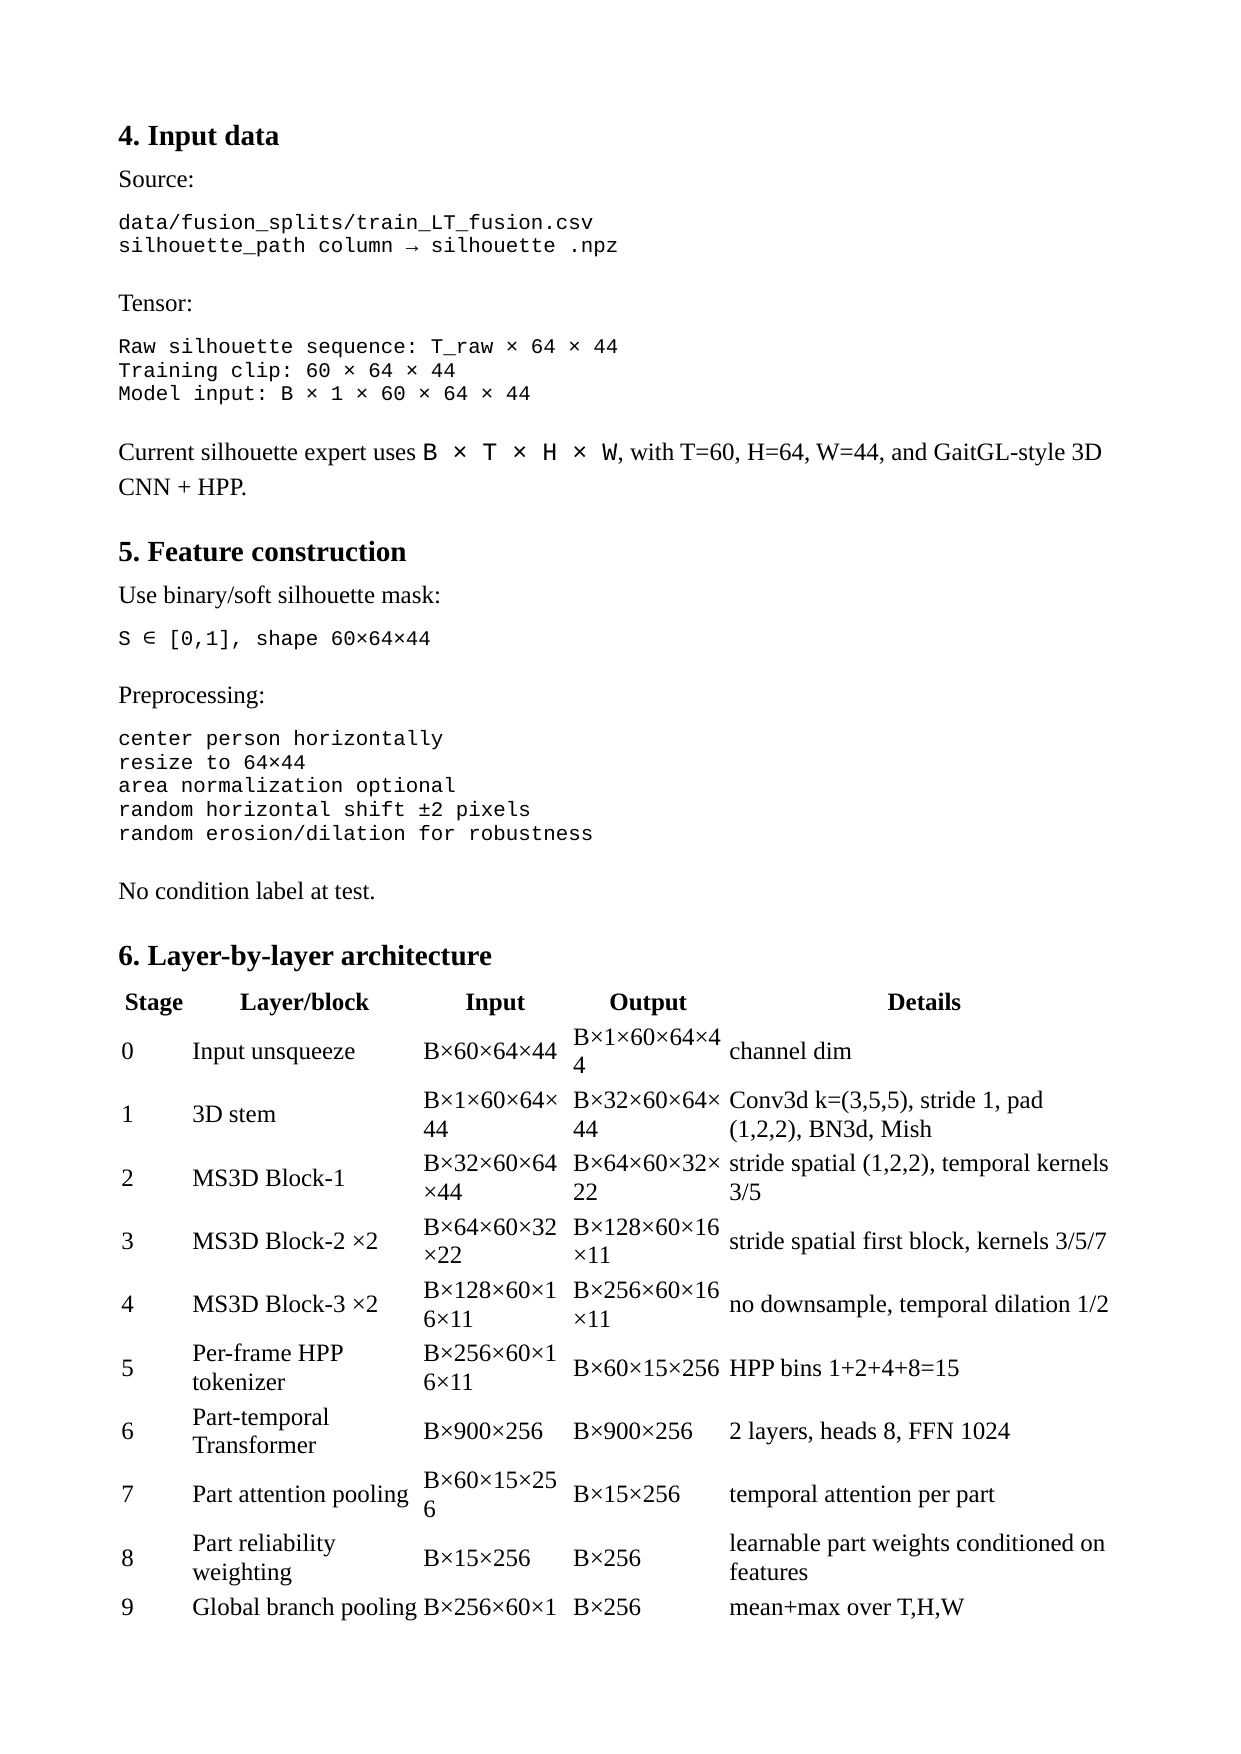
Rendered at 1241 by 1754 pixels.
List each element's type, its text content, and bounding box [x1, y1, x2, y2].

table_cell temporal attention per part [726, 1462, 1122, 1525]
subtitle 6. Layer-by-layer architecture [118, 938, 1122, 972]
table_cell B×256×60×16×11 [570, 1272, 726, 1335]
table_cell MS3D Block-1 [189, 1145, 420, 1209]
text Raw silhouette sequence: T_raw × 64 × 44 [118, 336, 1122, 360]
table_cell B×60×15×256 [570, 1335, 726, 1399]
text random erosion/dilation for robustness [118, 823, 1122, 846]
table_cell MS3D Block-2 ×2 [189, 1209, 420, 1272]
text random horizontal shift ±2 pixels [118, 799, 1122, 823]
text silhouette_path column → silhouette .npz [118, 235, 1122, 259]
table_cell B×1×60×64×44 [570, 1019, 726, 1082]
text Source: [118, 164, 1122, 193]
subtitle 5. Feature construction [118, 534, 1122, 567]
text Tensor: [118, 288, 1122, 317]
text Use binary/soft silhouette mask: [118, 580, 1122, 609]
table_header Input [420, 984, 570, 1019]
table_cell B×256 [570, 1589, 726, 1623]
table_cell B×60×64×44 [420, 1019, 570, 1082]
table_cell stride spatial first block, kernels 3/5/7 [726, 1209, 1122, 1272]
table_cell B×15×256 [570, 1462, 726, 1525]
table_cell B×32×60×64×44 [420, 1145, 570, 1209]
table_cell Part attention pooling [189, 1462, 420, 1525]
table_cell B×64×60×32×22 [570, 1145, 726, 1209]
table_cell mean+max over T,H,W [726, 1589, 1122, 1623]
table_header Stage [118, 984, 189, 1019]
table_cell 5 [118, 1335, 189, 1399]
table_cell 6 [118, 1399, 189, 1462]
table_cell 0 [118, 1019, 189, 1082]
text area normalization optional [118, 776, 1122, 799]
table_cell 2 layers, heads 8, FFN 1024 [726, 1399, 1122, 1462]
table_cell B×15×256 [420, 1525, 570, 1589]
text S ∈ [0,1], shape 60×64×44 [118, 627, 1122, 651]
table_cell B×1×60×64×44 [420, 1082, 570, 1145]
table_cell B×128×60×16×11 [570, 1209, 726, 1272]
text Model input: B × 1 × 60 × 64 × 44 [118, 383, 1122, 407]
table_cell B×256 [570, 1525, 726, 1589]
table_cell B×64×60×32×22 [420, 1209, 570, 1272]
text center person horizontally [118, 728, 1122, 752]
table_cell 8 [118, 1525, 189, 1589]
text Preprocessing: [118, 681, 1122, 709]
table_header Output [570, 984, 726, 1019]
table_cell B×256×60×1 [420, 1589, 570, 1623]
table_cell Part reliability weighting [189, 1525, 420, 1589]
table_cell 4 [118, 1272, 189, 1335]
table_cell 3 [118, 1209, 189, 1272]
table_cell B×60×15×256 [420, 1462, 570, 1525]
subtitle 4. Input data [118, 118, 1122, 152]
table_cell 3D stem [189, 1082, 420, 1145]
table_cell B×900×256 [570, 1399, 726, 1462]
table_header Layer/block [189, 984, 420, 1019]
text Training clip: 60 × 64 × 44 [118, 360, 1122, 383]
table_cell stride spatial (1,2,2), temporal kernels 3/5 [726, 1145, 1122, 1209]
table_cell MS3D Block-3 ×2 [189, 1272, 420, 1335]
table_cell B×256×60×16×11 [420, 1335, 570, 1399]
table_cell Input unsqueeze [189, 1019, 420, 1082]
table_cell B×128×60×16×11 [420, 1272, 570, 1335]
table_cell 7 [118, 1462, 189, 1525]
table_cell no downsample, temporal dilation 1/2 [726, 1272, 1122, 1335]
text data/fusion_splits/train_LT_fusion.csv [118, 212, 1122, 235]
table_cell B×900×256 [420, 1399, 570, 1462]
text resize to 64×44 [118, 752, 1122, 776]
text No condition label at test. [118, 876, 1122, 905]
table_cell B×32×60×64×44 [570, 1082, 726, 1145]
text Current silhouette expert uses B × T × H × W, with T=60, H=64, W=44, and GaitGL-style 3D CNN + HPP. [118, 437, 1122, 500]
table_cell Conv3d k=(3,5,5), stride 1, pad (1,2,2), BN3d, Mish [726, 1082, 1122, 1145]
table_cell HPP bins 1+2+4+8=15 [726, 1335, 1122, 1399]
table_cell 1 [118, 1082, 189, 1145]
table_cell Per-frame HPP tokenizer [189, 1335, 420, 1399]
table_header Details [726, 984, 1122, 1019]
table_cell channel dim [726, 1019, 1122, 1082]
table_cell Global branch pooling [189, 1589, 420, 1623]
table_cell 2 [118, 1145, 189, 1209]
table_cell Part-temporal Transformer [189, 1399, 420, 1462]
table_cell learnable part weights conditioned on features [726, 1525, 1122, 1589]
table_cell 9 [118, 1589, 189, 1623]
